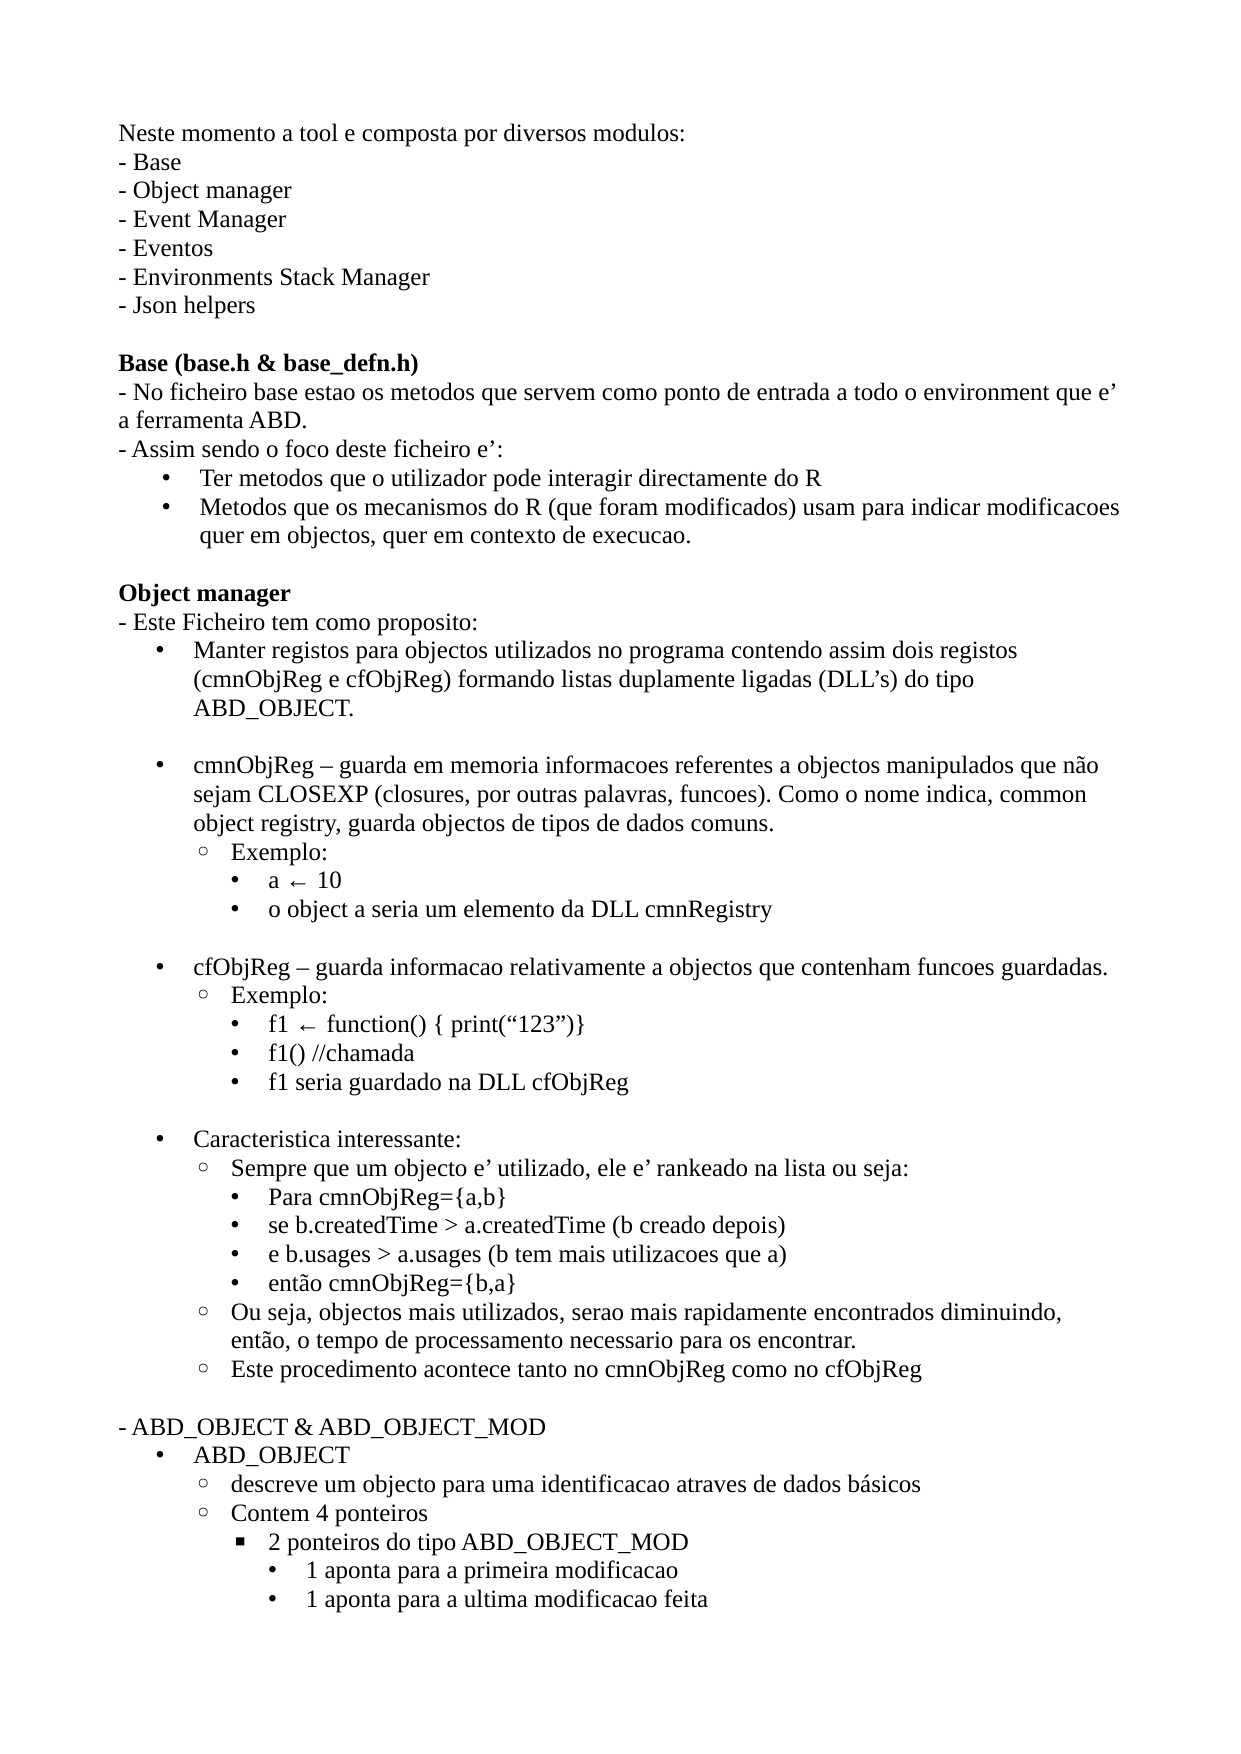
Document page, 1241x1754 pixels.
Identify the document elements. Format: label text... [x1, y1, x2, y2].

list 1 aponta para a ultima modificacao feita [268, 1584, 1122, 1613]
text - Base [118, 147, 1122, 176]
list e b.usages > a.usages (b tem mais utilizacoes que a) [231, 1239, 1122, 1268]
text Base (base.h & base_defn.h) [118, 348, 1122, 377]
list Ter metodos que o utilizador pode interagir directamente do R [162, 463, 1122, 492]
list Ou seja, objectos mais utilizados, serao mais rapidamente encontrados diminuindo, então, o tempo de processamento necessario para os encontrar. [193, 1297, 1122, 1354]
list descreve um objecto para uma identificacao atraves de dados básicos [193, 1469, 1122, 1498]
list se b.createdTime > a.createdTime (b creado depois) [231, 1211, 1122, 1239]
list Manter registos para objectos utilizados no programa contendo assim dois registos (cmnObjReg e cfObjReg) formando listas duplamente ligadas (DLL’s) do tipo ABD_OBJECT. [156, 636, 1122, 722]
text - Este Ficheiro tem como proposito: [118, 607, 1122, 636]
list Para cmnObjReg={a,b} [231, 1182, 1122, 1211]
text - Event Manager [118, 204, 1122, 233]
list Exemplo: [193, 981, 1122, 1009]
list 1 aponta para a primeira modificacao [268, 1556, 1122, 1584]
list Contem 4 ponteiros [193, 1498, 1122, 1527]
text - Assim sendo o foco deste ficheiro e’: [118, 434, 1122, 463]
list Exemplo: [193, 837, 1122, 866]
list ABD_OBJECT [156, 1441, 1122, 1469]
list Caracteristica interessante: [156, 1124, 1122, 1153]
list a ← 10 [231, 866, 1122, 894]
list 2 ponteiros do tipo ABD_OBJECT_MOD [231, 1527, 1122, 1556]
list f1 seria guardado na DLL cfObjReg [231, 1067, 1122, 1096]
text - Json helpers [118, 291, 1122, 319]
text - ABD_OBJECT & ABD_OBJECT_MOD [118, 1412, 1122, 1441]
list Sempre que um objecto e’ utilizado, ele e’ rankeado na lista ou seja: [193, 1153, 1122, 1182]
list cmnObjReg – guarda em memoria informacoes referentes a objectos manipulados que não sejam CLOSEXP (closures, por outras palavras, funcoes). Como o nome indica, common object registry, guarda objectos de tipos de dados comuns. [156, 751, 1122, 837]
list f1() //chamada [231, 1038, 1122, 1067]
text - Eventos [118, 233, 1122, 262]
list então cmnObjReg={b,a} [231, 1268, 1122, 1297]
list Metodos que os mecanismos do R (que foram modificados) usam para indicar modificacoes quer em objectos, quer em contexto de execucao. [162, 492, 1122, 549]
list Este procedimento acontece tanto no cmnObjReg como no cfObjReg [193, 1354, 1122, 1383]
text Object manager [118, 578, 1122, 607]
list f1 ← function() { print(“123”)} [231, 1009, 1122, 1038]
list o object a seria um elemento da DLL cmnRegistry [231, 894, 1122, 923]
list cfObjReg – guarda informacao relativamente a objectos que contenham funcoes guardadas. [156, 952, 1122, 981]
text - No ficheiro base estao os metodos que servem como ponto de entrada a todo o environment que e’ a ferramenta ABD. [118, 377, 1122, 434]
text - Object manager [118, 176, 1122, 204]
text - Environments Stack Manager [118, 262, 1122, 291]
text Neste momento a tool e composta por diversos modulos: [118, 118, 1122, 147]
